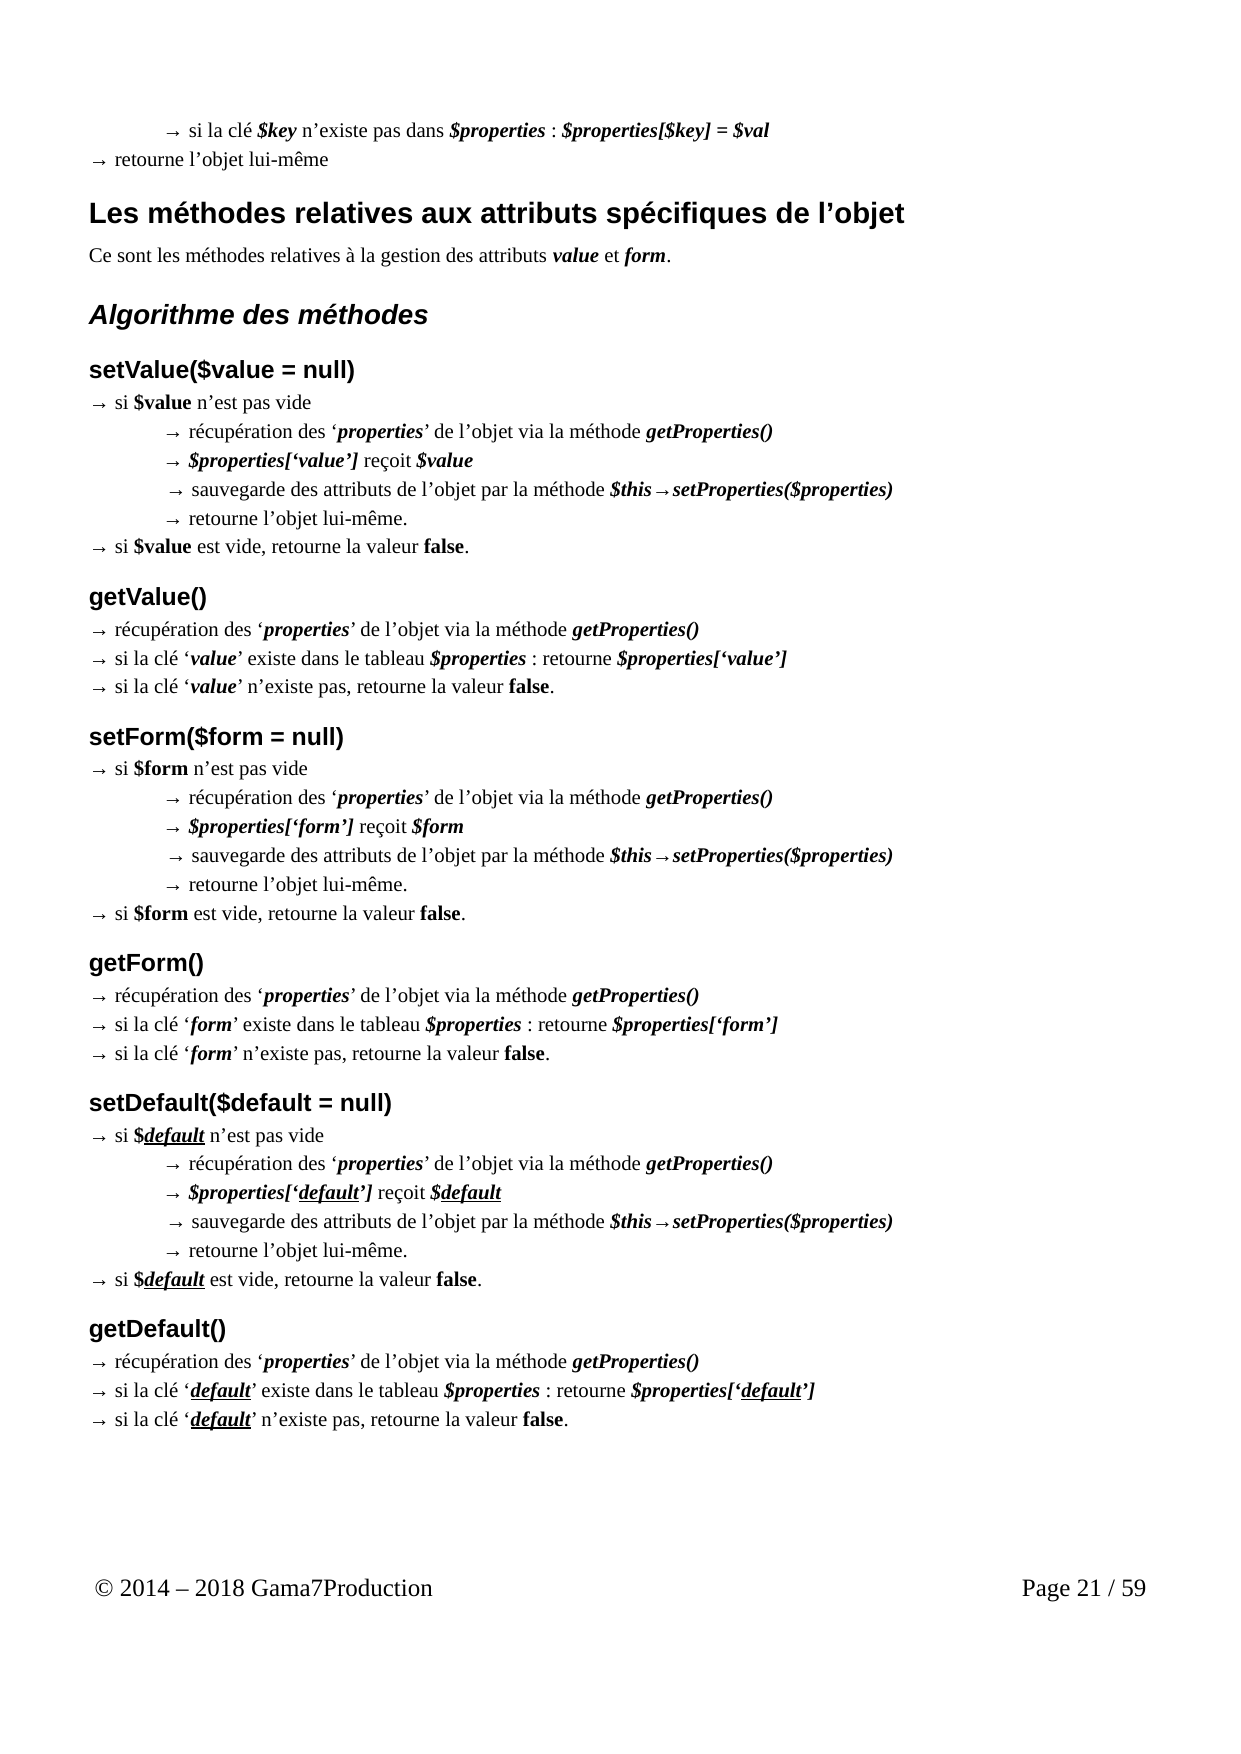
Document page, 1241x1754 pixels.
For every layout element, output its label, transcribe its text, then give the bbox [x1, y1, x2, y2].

text → si la clé ‘default’ existe dans le tableau $properties : retourne $properties[‘default’] [88, 1378, 1152, 1402]
text → retourne l’objet lui-même [88, 147, 1152, 171]
text → récupération des ‘properties’ de l’objet via la méthode getProperties() [88, 785, 1152, 809]
text → sauvegarde des attributs de l’objet par la méthode $this→setProperties($properties) [165, 1209, 1152, 1233]
subtitle Algorithme des méthodes [88, 298, 1152, 330]
text → récupération des ‘properties’ de l’objet via la méthode getProperties() [88, 1151, 1152, 1175]
text → si $default n’est pas vide [88, 1122, 1152, 1147]
text → sauvegarde des attributs de l’objet par la méthode $this→setProperties($properties) [165, 477, 1152, 501]
subtitle getValue() [88, 582, 1152, 610]
subtitle getDefault() [88, 1314, 1152, 1343]
subtitle getForm() [88, 948, 1152, 976]
text → si $default est vide, retourne la valeur false. [88, 1267, 1152, 1291]
text → $properties[‘value’] reçoit $value [88, 448, 1152, 472]
subtitle Les méthodes relatives aux attributs spécifiques de l’objet [88, 196, 1152, 230]
text → si $value est vide, retourne la valeur false. [88, 534, 1152, 558]
text → sauvegarde des attributs de l’objet par la méthode $this→setProperties($properties) [165, 843, 1152, 867]
text → retourne l’objet lui-même. [88, 872, 1152, 896]
text → si $form n’est pas vide [88, 756, 1152, 780]
text → si $form est vide, retourne la valeur false. [88, 901, 1152, 925]
text → $properties[‘default’] reçoit $default [88, 1180, 1152, 1204]
text → si $value n’est pas vide [88, 390, 1152, 414]
text → $properties[‘form’] reçoit $form [88, 814, 1152, 838]
text → retourne l’objet lui-même. [88, 1238, 1152, 1262]
subtitle setDefault($default = null) [88, 1088, 1152, 1116]
text → si la clé ‘value’ n’existe pas, retourne la valeur false. [88, 674, 1152, 698]
text → retourne l’objet lui-même. [88, 506, 1152, 530]
text → si la clé ‘form’ existe dans le tableau $properties : retourne $properties[‘form’] [88, 1012, 1152, 1036]
text → récupération des ‘properties’ de l’objet via la méthode getProperties() [88, 983, 1152, 1007]
text → récupération des ‘properties’ de l’objet via la méthode getProperties() [88, 617, 1152, 641]
text → si la clé ‘form’ n’existe pas, retourne la valeur false. [88, 1040, 1152, 1064]
text → récupération des ‘properties’ de l’objet via la méthode getProperties() [88, 419, 1152, 443]
text → si la clé ‘value’ existe dans le tableau $properties : retourne $properties[‘value’] [88, 645, 1152, 669]
text → récupération des ‘properties’ de l’objet via la méthode getProperties() [88, 1349, 1152, 1373]
text → si la clé ‘default’ n’existe pas, retourne la valeur false. [88, 1407, 1152, 1431]
subtitle setForm($form = null) [88, 722, 1152, 750]
text Ce sont les méthodes relatives à la gestion des attributs value et form. [88, 243, 1152, 267]
subtitle setValue($value = null) [88, 355, 1152, 384]
text → si la clé $key n’existe pas dans $properties : $properties[$key] = $val [88, 118, 1152, 142]
